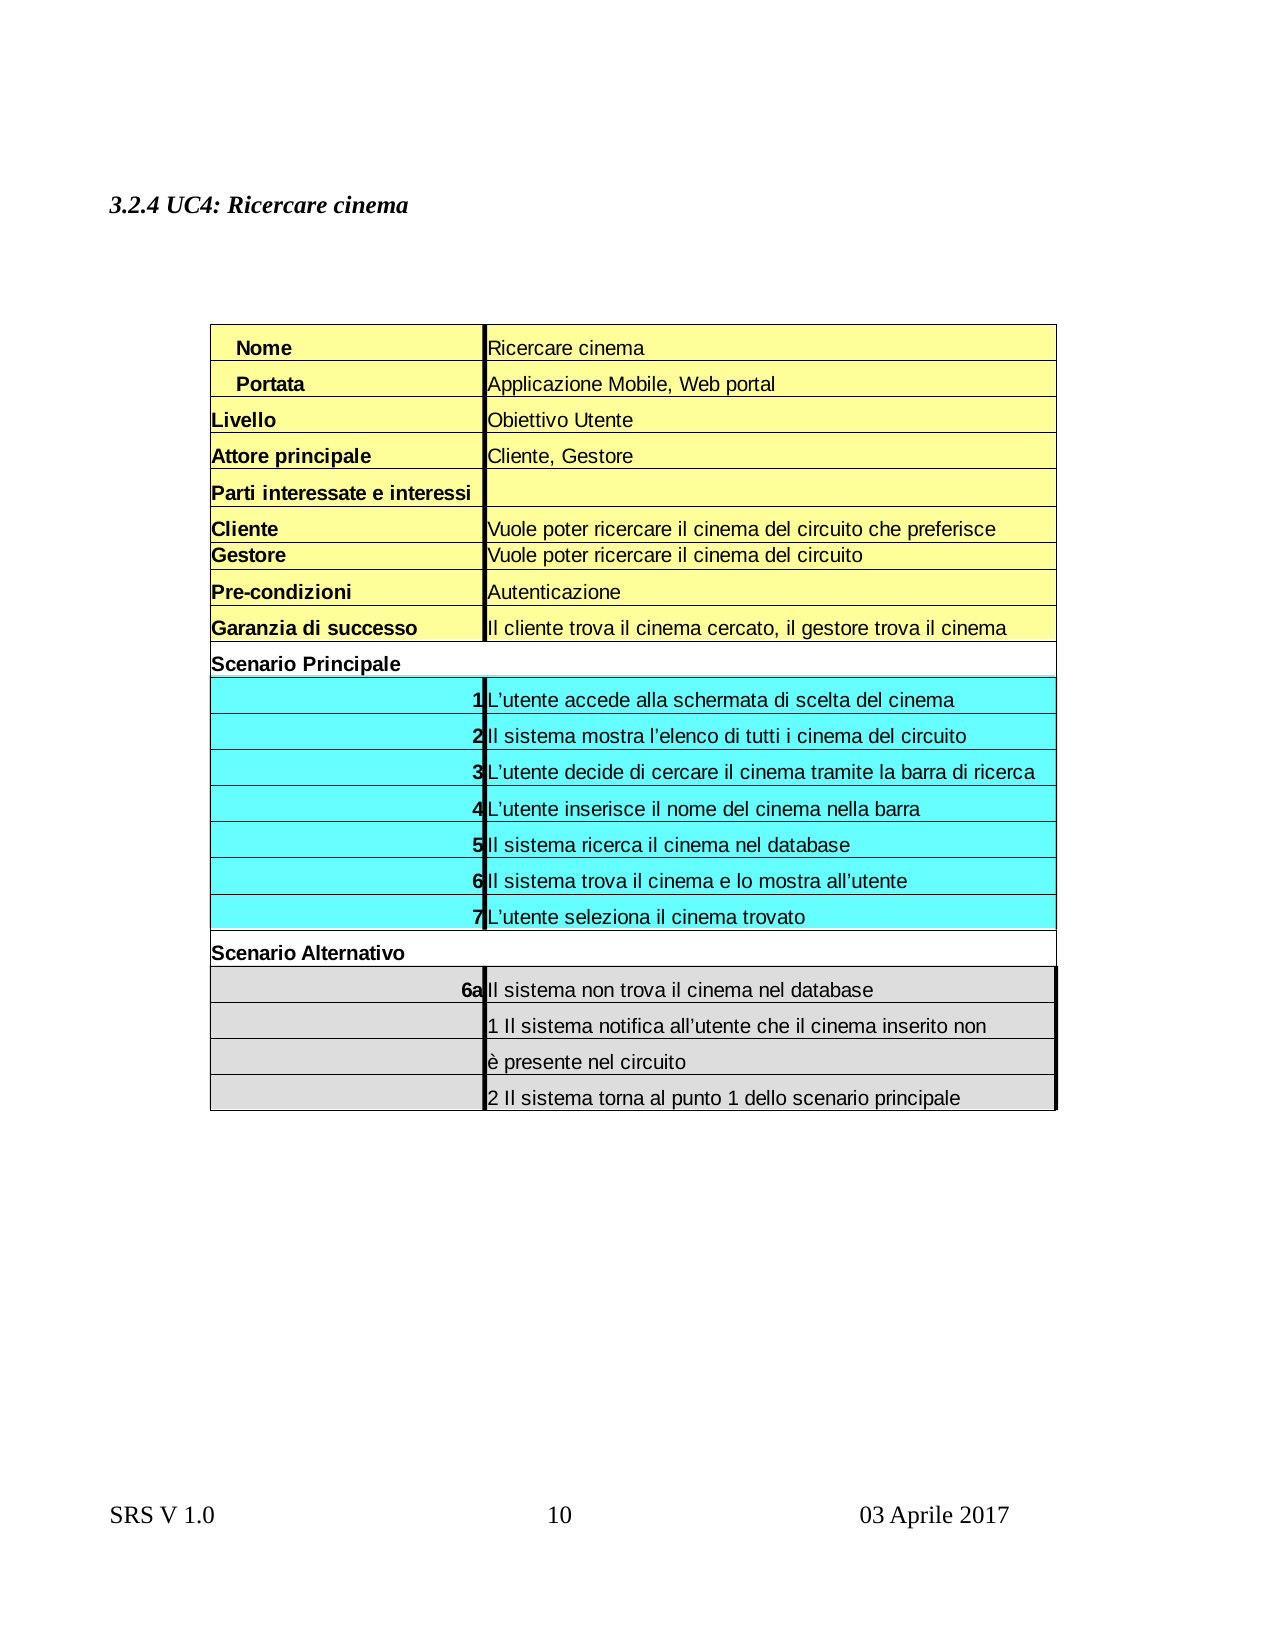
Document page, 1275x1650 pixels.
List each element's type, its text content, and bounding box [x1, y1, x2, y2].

text 3.2.4 UC4: Ricercare cinema [109, 190, 1162, 219]
